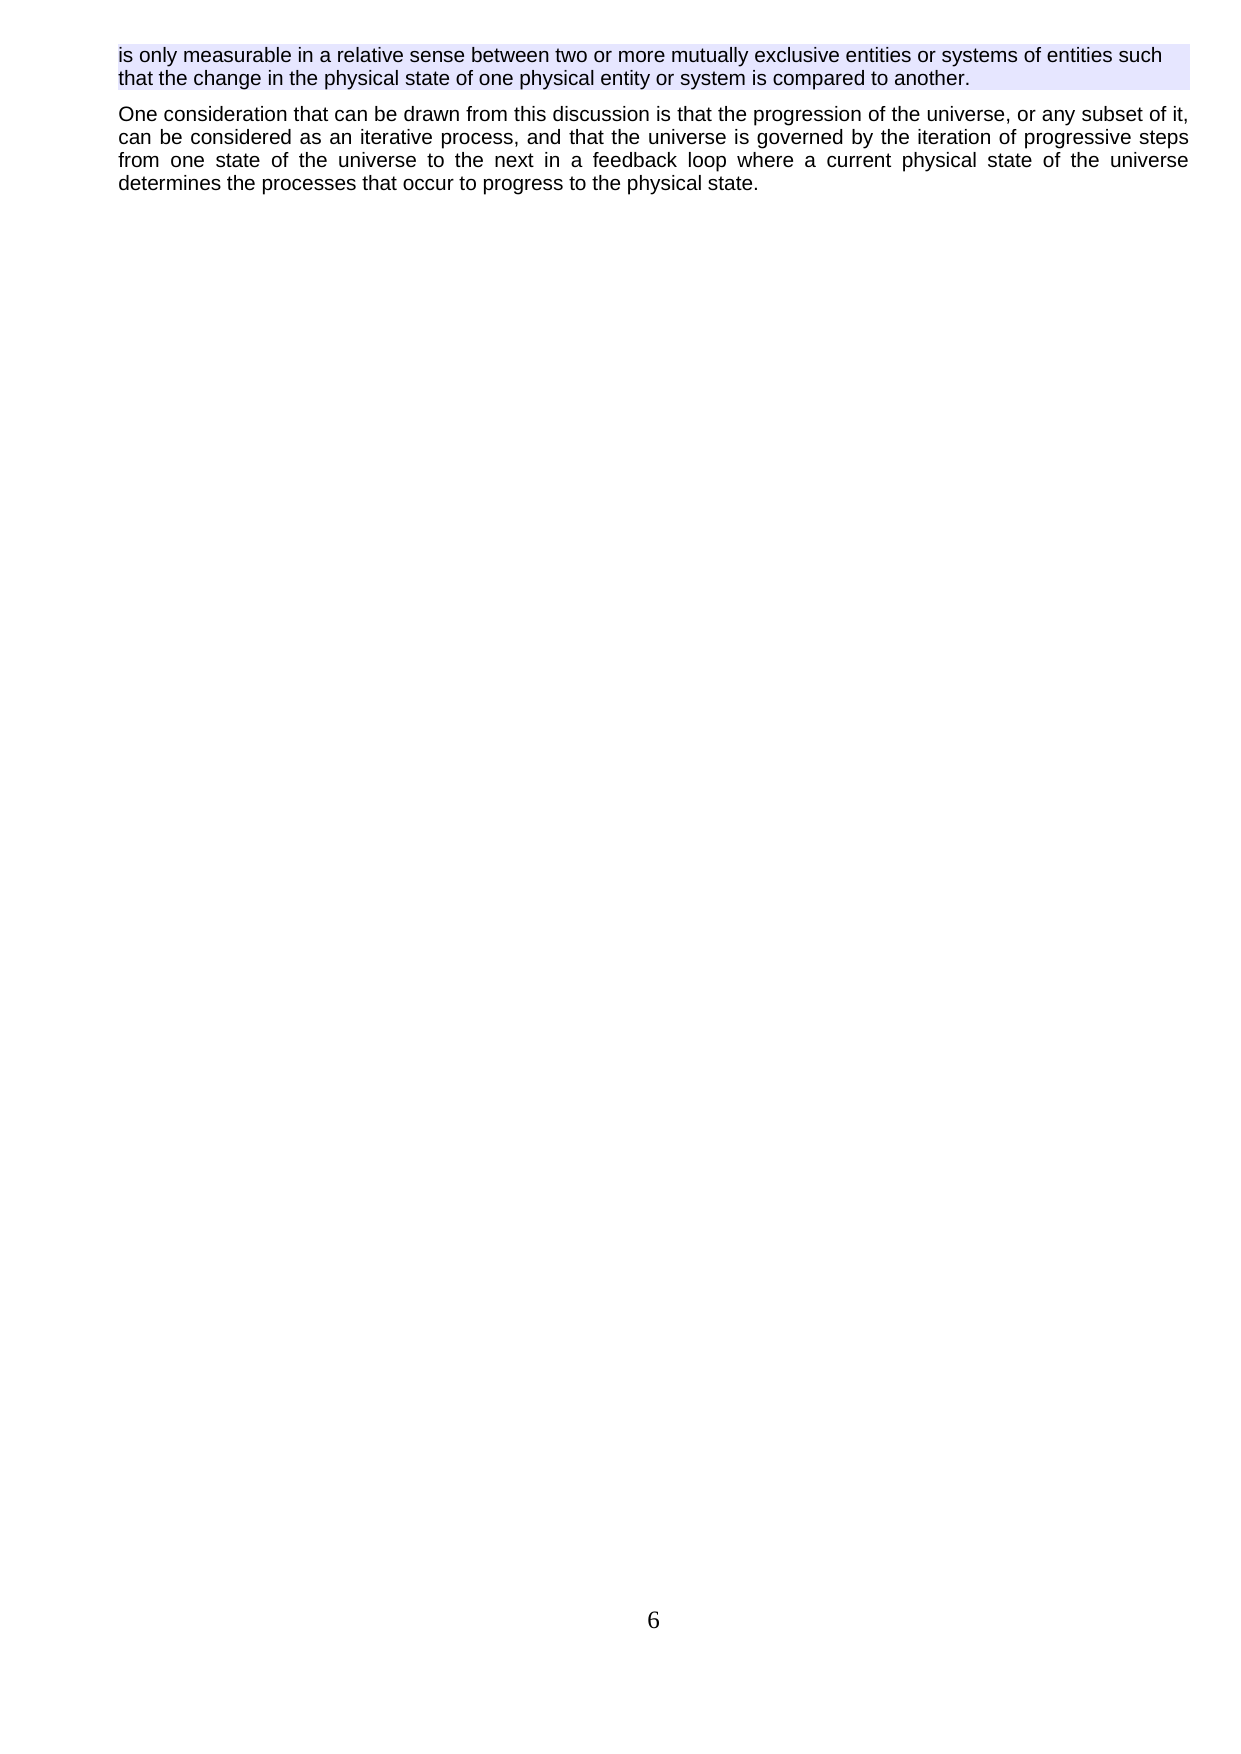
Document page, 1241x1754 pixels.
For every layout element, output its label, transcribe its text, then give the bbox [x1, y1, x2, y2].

text is only measurable in a relative sense between two or more mutually exclusive entities or systems of entities such that the change in the physical state of one physical entity or system is compared to another. [118, 44, 1190, 90]
text One consideration that can be drawn from this discussion is that the progression of the universe, or any subset of it, can be considered as an iterative process, and that the universe is governed by the iteration of progressive steps from one state of the universe to the next in a feedback loop where a current physical state of the universe determines the processes that occur to progress to the physical state. [118, 102, 1190, 195]
